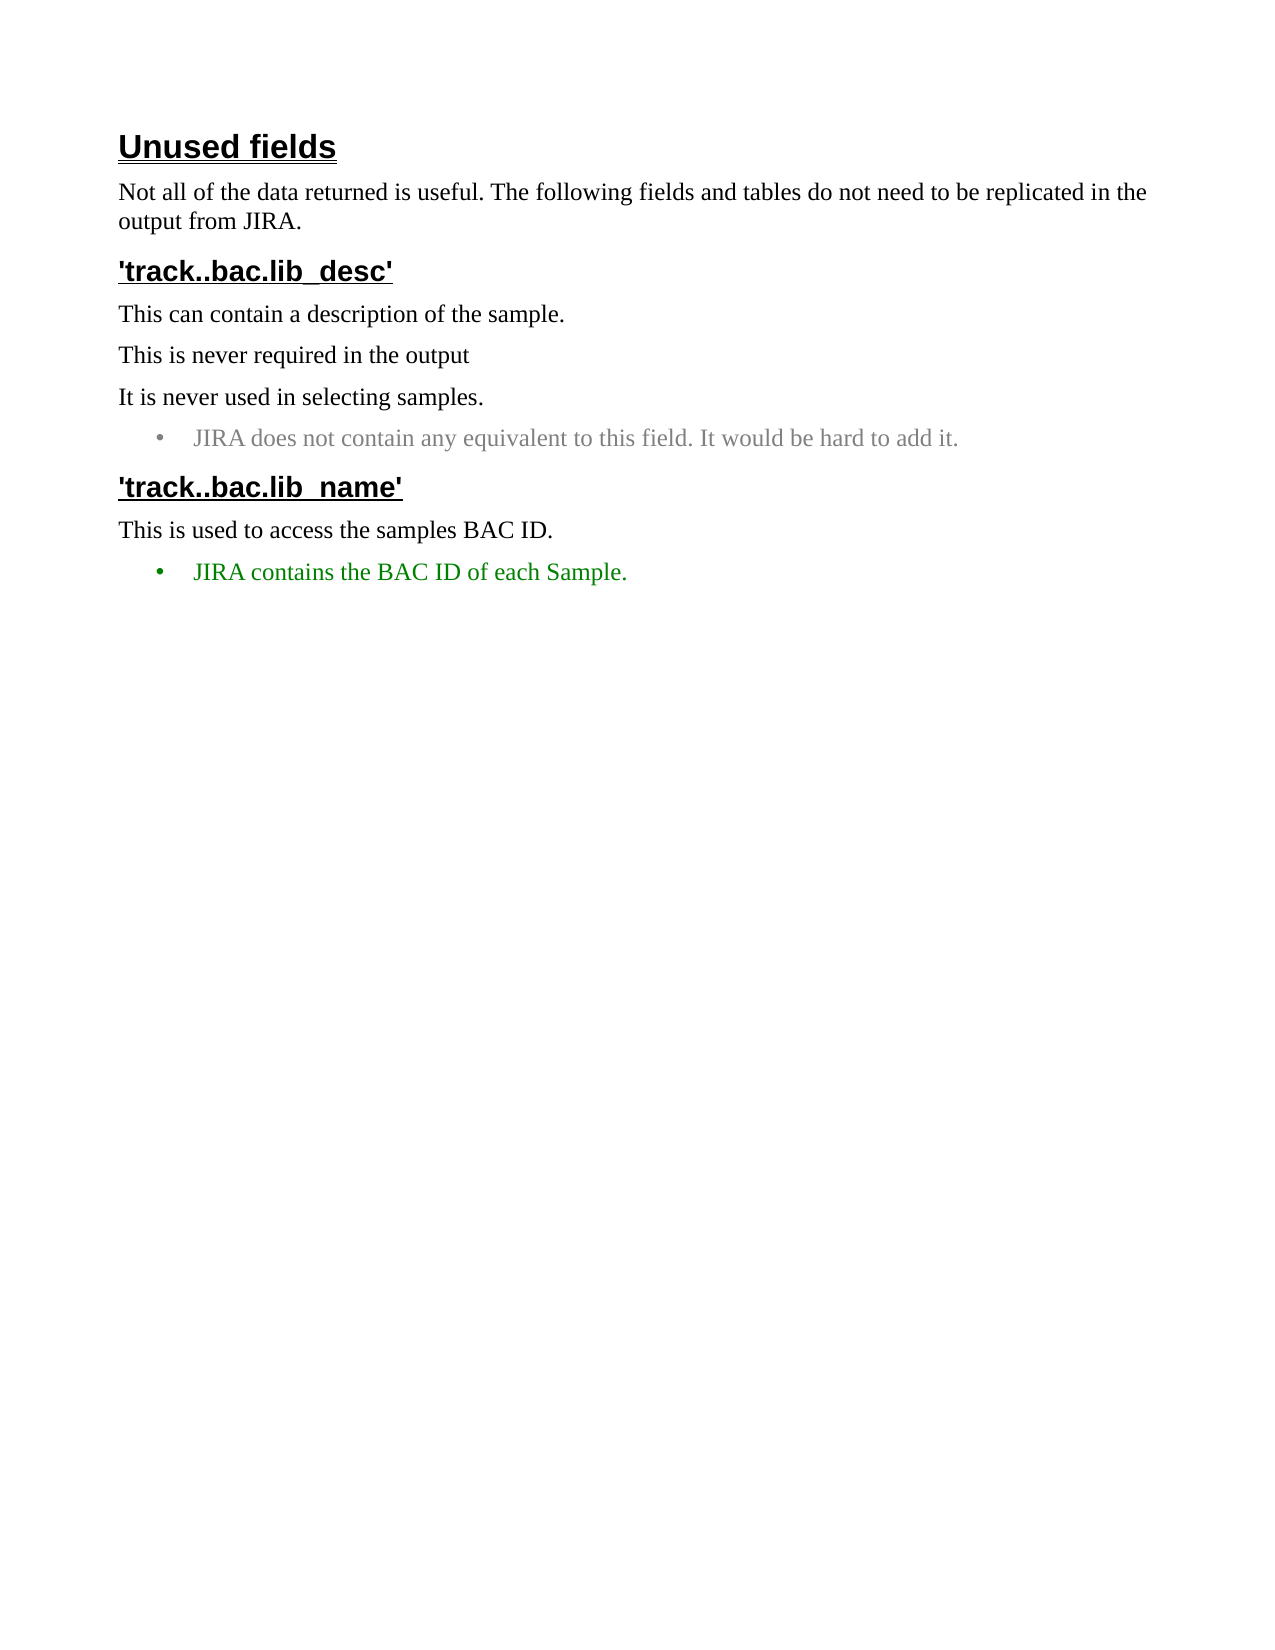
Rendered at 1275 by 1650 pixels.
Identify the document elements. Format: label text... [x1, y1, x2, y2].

text This can contain a description of the sample. [118, 299, 1157, 328]
text This is used to access the samples BAC ID. [118, 516, 1157, 544]
subtitle Unused fields [118, 127, 1157, 166]
subtitle 'track..bac.lib_desc' [118, 253, 1157, 287]
list JIRA contains the BAC ID of each Sample. [156, 557, 1157, 586]
text Not all of the data returned is useful. The following fields and tables do not need to be replicated in the output from JIRA. [118, 177, 1157, 235]
text This is never required in the output [118, 340, 1157, 369]
list JIRA does not contain any equivalent to this field. It would be hard to add it. [156, 423, 1157, 452]
text It is never used in selecting samples. [118, 382, 1157, 410]
subtitle 'track..bac.lib_name' [118, 470, 1157, 504]
